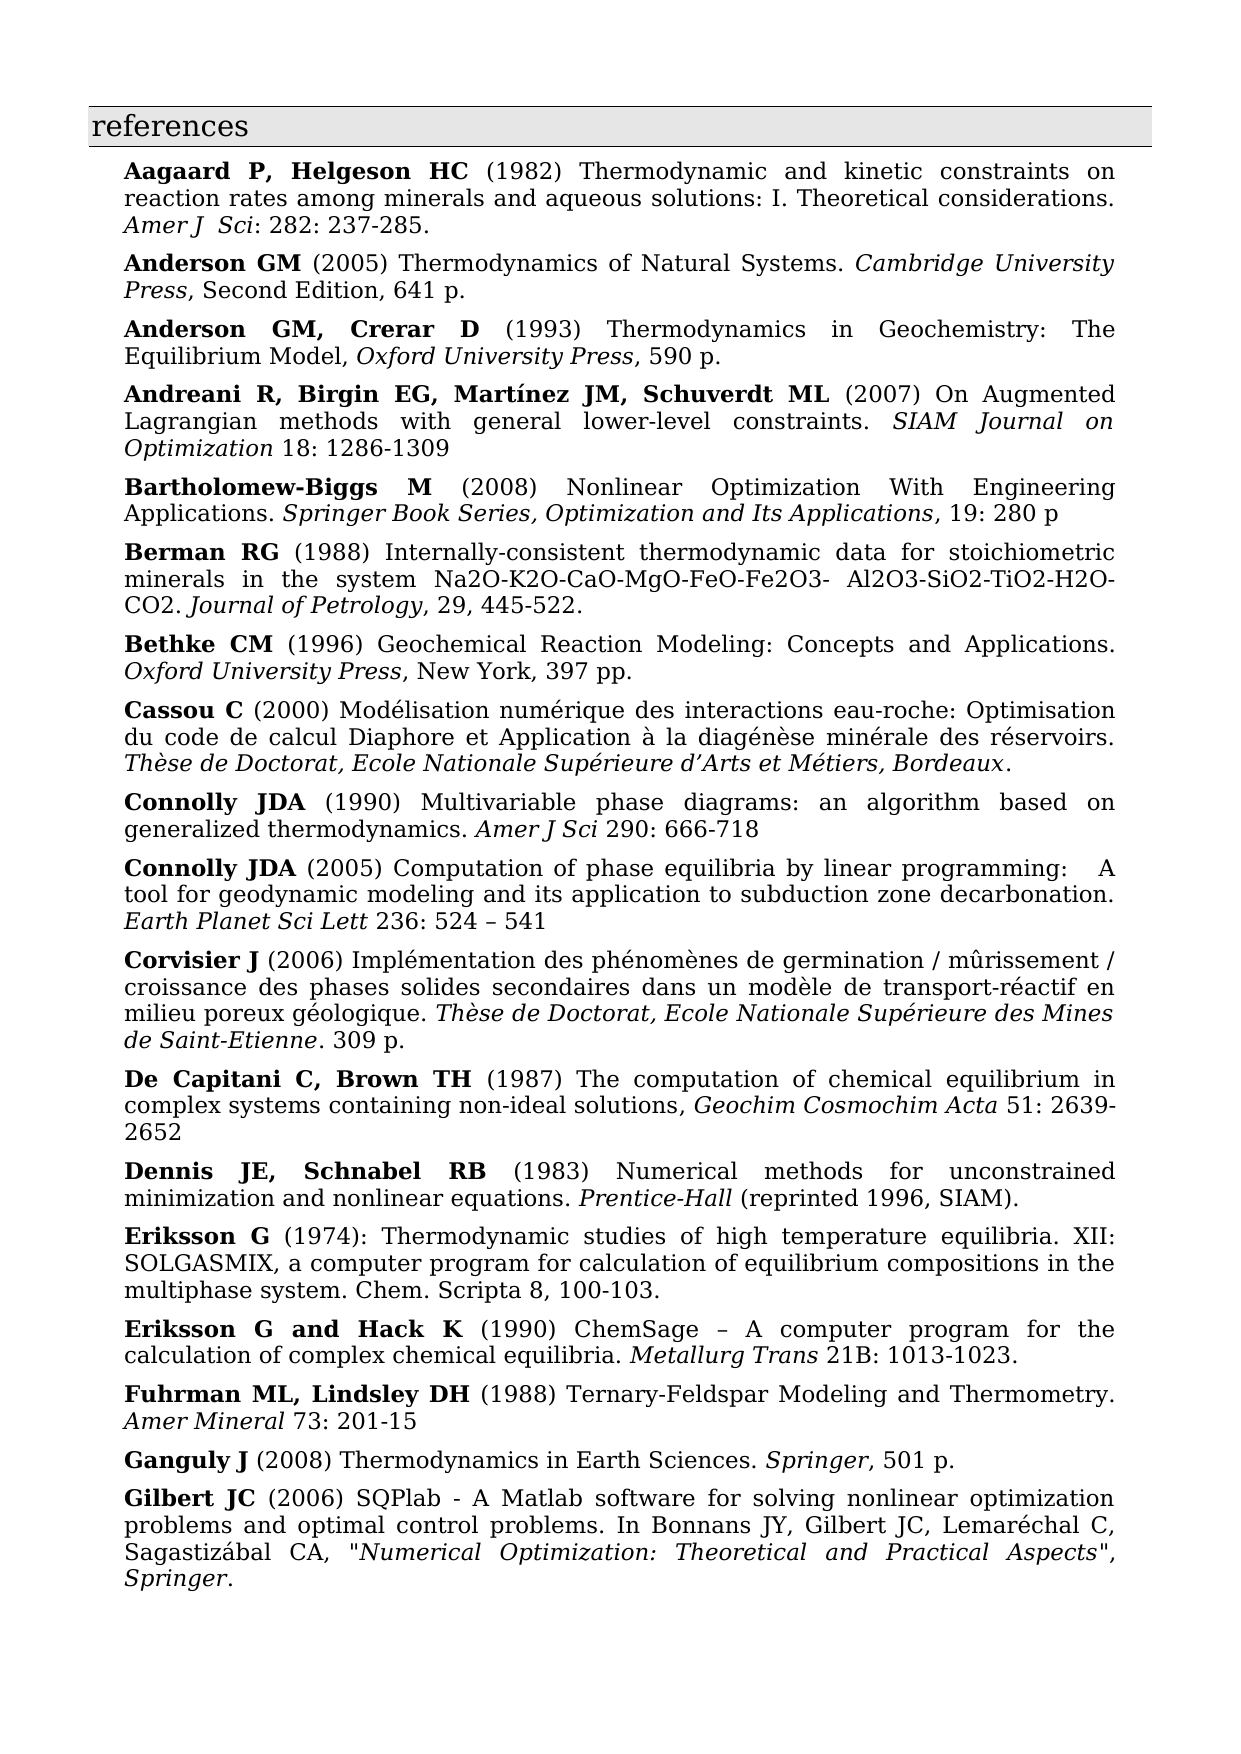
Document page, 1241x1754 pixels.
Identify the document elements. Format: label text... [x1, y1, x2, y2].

text Bartholomew-Biggs M (2008) Nonlinear Optimization With Engineering Applications. Springer Book Series, Optimization and Its Applications, 19: 280 p [124, 473, 1116, 527]
text Eriksson G and Hack K (1990) ChemSage – A computer program for the calculation of complex chemical equilibria. Metallurg Trans 21B: 1013-1023. [124, 1315, 1116, 1369]
text Bethke CM (1996) Geochemical Reaction Modeling: Concepts and Applications. Oxford University Press, New York, 397 pp. [124, 631, 1116, 685]
text Fuhrman ML, Lindsley DH (1988) Ternary-Feldspar Modeling and Thermometry. Amer Mineral 73: 201-15 [124, 1381, 1116, 1434]
subtitle references [88, 107, 1152, 146]
text Berman RG (1988) Internally-consistent thermodynamic data for stoichiometric minerals in the system Na2O-K2O-CaO-MgO-FeO-Fe2O3- Al2O3-SiO2-TiO2-H2O-CO2. Journal of Petrology, 29, 445-522. [124, 539, 1116, 619]
text Anderson GM, Crerar D (1993) Thermodynamics in Geochemistry: The Equilibrium Model, Oxford University Press, 590 p. [124, 316, 1116, 369]
text Connolly JDA (2005) Computation of phase equilibria by linear programming: A tool for geodynamic modeling and its application to subduction zone decarbonation. Earth Planet Sci Lett 236: 524 – 541 [124, 854, 1116, 935]
text Aagaard P, Helgeson HC (1982) Thermodynamic and kinetic constraints on reaction rates among minerals and aqueous solutions: I. Theoretical considerations. Amer J Sci: 282: 237-285. [124, 158, 1116, 238]
text Connolly JDA (1990) Multivariable phase diagrams: an algorithm based on generalized thermodynamics. Amer J Sci 290: 666-718 [124, 789, 1116, 843]
text Anderson GM (2005) Thermodynamics of Natural Systems. Cambridge University Press, Second Edition, 641 p. [124, 250, 1116, 304]
text Andreani R, Birgin EG, Martínez JM, Schuverdt ML (2007) On Augmented Lagrangian methods with general lower-level constraints. SIAM Journal on Optimization 18: 1286-1309 [124, 381, 1116, 462]
text Dennis JE, Schnabel RB (1983) Numerical methods for unconstrained minimization and nonlinear equations. Prentice-Hall (reprinted 1996, SIAM). [124, 1158, 1116, 1211]
text Corvisier J (2006) Implémentation des phénomènes de germination / mûrissement / croissance des phases solides secondaires dans un modèle de transport-réactif en milieu poreux géologique. Thèse de Doctorat, Ecole Nationale Supérieure des Mines de Saint-Etienne. 309 p. [124, 947, 1116, 1054]
text Gilbert JC (2006) SQPlab - A Matlab software for solving nonlinear optimization problems and optimal control problems. In Bonnans JY, Gilbert JC, Lemaréchal C, Sagastizábal CA, "Numerical Optimization: Theoretical and Practical Aspects", Springer. [124, 1485, 1116, 1592]
text Eriksson G (1974): Thermodynamic studies of high temperature equilibria. XII: SOLGASMIX, a computer program for calculation of equilibrium compositions in the multiphase system. Chem. Scripta 8, 100-103. [124, 1223, 1116, 1303]
text De Capitani C, Brown TH (1987) The computation of chemical equilibrium in complex systems containing non-ideal solutions, Geochim Cosmochim Acta 51: 2639-2652 [124, 1066, 1116, 1146]
text Cassou C (2000) Modélisation numérique des interactions eau-roche: Optimisation du code de calcul Diaphore et Application à la diagénèse minérale des réservoirs. Thèse de Doctorat, Ecole Nationale Supérieure d’Arts et Métiers, Bordeaux. [124, 697, 1116, 777]
text Ganguly J (2008) Thermodynamics in Earth Sciences. Springer, 501 p. [124, 1446, 1116, 1473]
